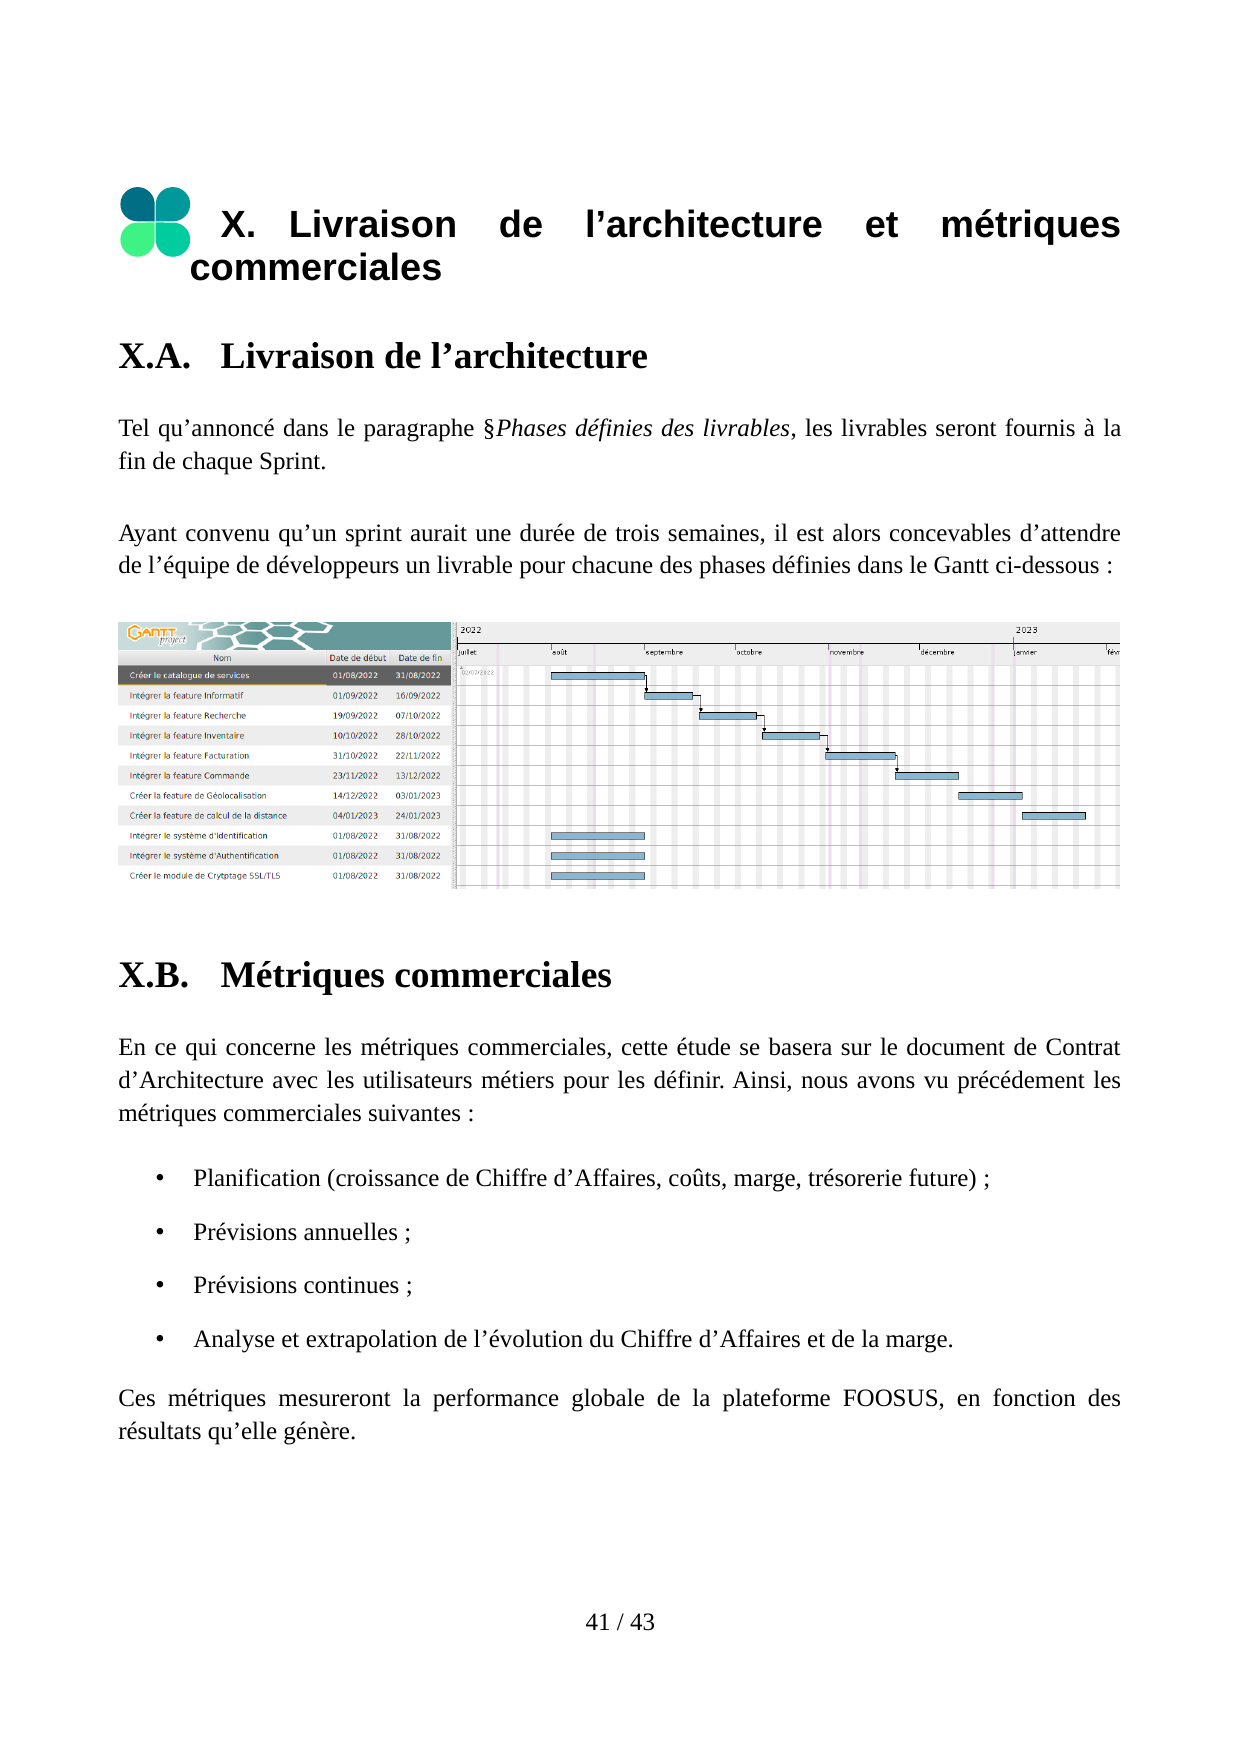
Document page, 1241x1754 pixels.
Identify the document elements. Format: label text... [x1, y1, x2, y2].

picture [118, 622, 1120, 889]
list Prévisions annuelles ; [156, 1217, 1122, 1245]
text Ayant convenu qu’un sprint aurait une durée de trois semaines, il est alors concevables d’attendre de l’équipe de développeurs un livrable pour chacune des phases définies dans le Gantt ci-dessous : [118, 518, 1122, 579]
text Ces métriques mesureront la performance globale de la plateforme FOOSUS, en fonction des résultats qu’elle génère. [118, 1383, 1122, 1445]
list Analyse et extrapolation de l’évolution du Chiffre d’Affaires et de la marge. [156, 1324, 1122, 1352]
subtitle Livraison de l’architecture [118, 334, 1122, 377]
list Prévisions continues ; [156, 1270, 1122, 1299]
text En ce qui concerne les métriques commerciales, cette étude se basera sur le document de Contrat d’Architecture avec les utilisateurs métiers pour les définir. Ainsi, nous avons vu précédement les métriques commerciales suivantes : [118, 1032, 1122, 1126]
subtitle Métriques commerciales [118, 952, 1122, 995]
subtitle Livraison de l’architecture et métriques commerciales [118, 201, 1122, 289]
list Planification (croissance de Chiffre d’Affaires, coûts, marge, trésorerie future) ; [156, 1163, 1122, 1192]
text Tel qu’annoncé dans le paragraphe §Phases définies des livrables, les livrables seront fournis à la fin de chaque Sprint. [118, 413, 1122, 475]
